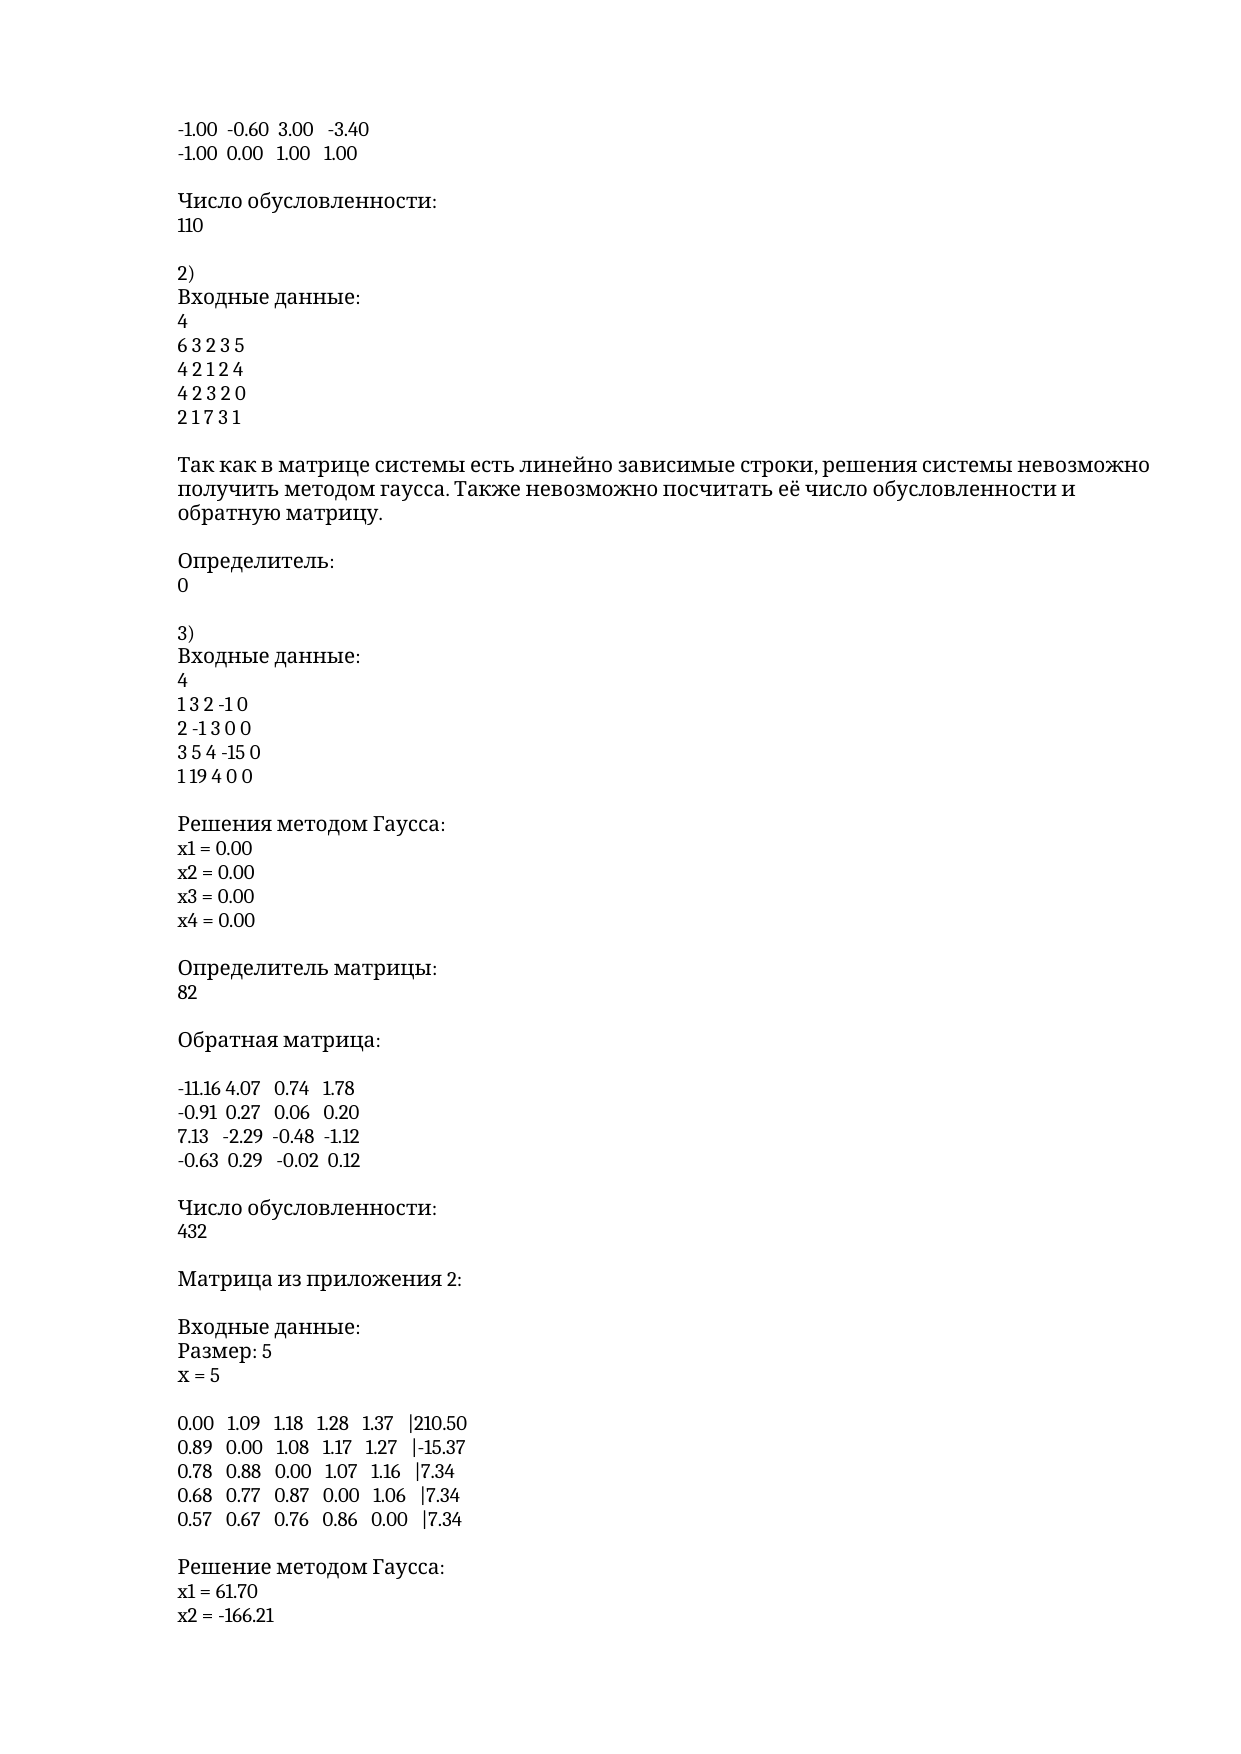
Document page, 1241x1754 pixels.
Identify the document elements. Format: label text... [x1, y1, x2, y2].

text Решения методом Гаусса: [177, 813, 1152, 837]
text Входные данные: [177, 645, 1152, 669]
text Размер: 5 [177, 1340, 1152, 1364]
text 2 -1 3 0 0 [177, 717, 1152, 741]
text Входные данные: [177, 1316, 1152, 1340]
text х = 5 [177, 1364, 1152, 1388]
text Число обусловленности: [177, 1196, 1152, 1220]
text x3 = 0.00 [177, 885, 1152, 909]
text 1 3 2 -1 0 [177, 693, 1152, 717]
text -0.63 0.29 -0.02 0.12 [177, 1148, 1152, 1172]
text -1.00 -0.60 3.00 -3.40 [177, 118, 1152, 142]
text Определитель: [177, 549, 1152, 573]
text 82 [177, 981, 1152, 1004]
text 0.00 1.09 1.18 1.28 1.37 |210.50 [177, 1412, 1152, 1436]
text 4 2 1 2 4 [177, 358, 1152, 382]
text x1 = 61.70 [177, 1579, 1152, 1603]
text 0 [177, 573, 1152, 597]
text Число обусловленности: [177, 190, 1152, 214]
text 0.57 0.67 0.76 0.86 0.00 |7.34 [177, 1508, 1152, 1532]
text x2 = 0.00 [177, 861, 1152, 885]
text 4 [177, 669, 1152, 693]
text -11.16 4.07 0.74 1.78 [177, 1076, 1152, 1100]
text Так как в матрице системы есть линейно зависимые строки, решения системы невозможно получить методом гаусса. Также невозможно посчитать её число обусловленности и обратную матрицу. [177, 453, 1152, 525]
text 2 1 7 3 1 [177, 406, 1152, 429]
text 2) [177, 262, 1152, 286]
text x1 = 0.00 [177, 837, 1152, 861]
text Определитель матрицы: [177, 957, 1152, 981]
text 7.13 -2.29 -0.48 -1.12 [177, 1124, 1152, 1148]
text 4 [177, 310, 1152, 334]
text 0.68 0.77 0.87 0.00 1.06 |7.34 [177, 1484, 1152, 1508]
text 110 [177, 214, 1152, 238]
text 1 19 4 0 0 [177, 765, 1152, 789]
text Обратная матрица: [177, 1028, 1152, 1052]
text -0.91 0.27 0.06 0.20 [177, 1100, 1152, 1124]
text 6 3 2 3 5 [177, 334, 1152, 358]
text 3 5 4 -15 0 [177, 741, 1152, 765]
text x4 = 0.00 [177, 909, 1152, 933]
text 432 [177, 1220, 1152, 1244]
text 0.78 0.88 0.00 1.07 1.16 |7.34 [177, 1460, 1152, 1484]
text 3) [177, 621, 1152, 645]
text -1.00 0.00 1.00 1.00 [177, 142, 1152, 166]
text Решение методом Гаусса: [177, 1556, 1152, 1579]
text Входные данные: [177, 286, 1152, 310]
text 4 2 3 2 0 [177, 382, 1152, 406]
text 0.89 0.00 1.08 1.17 1.27 |-15.37 [177, 1436, 1152, 1460]
text x2 = -166.21 [177, 1603, 1152, 1627]
text Матрица из приложения 2: [177, 1268, 1152, 1292]
